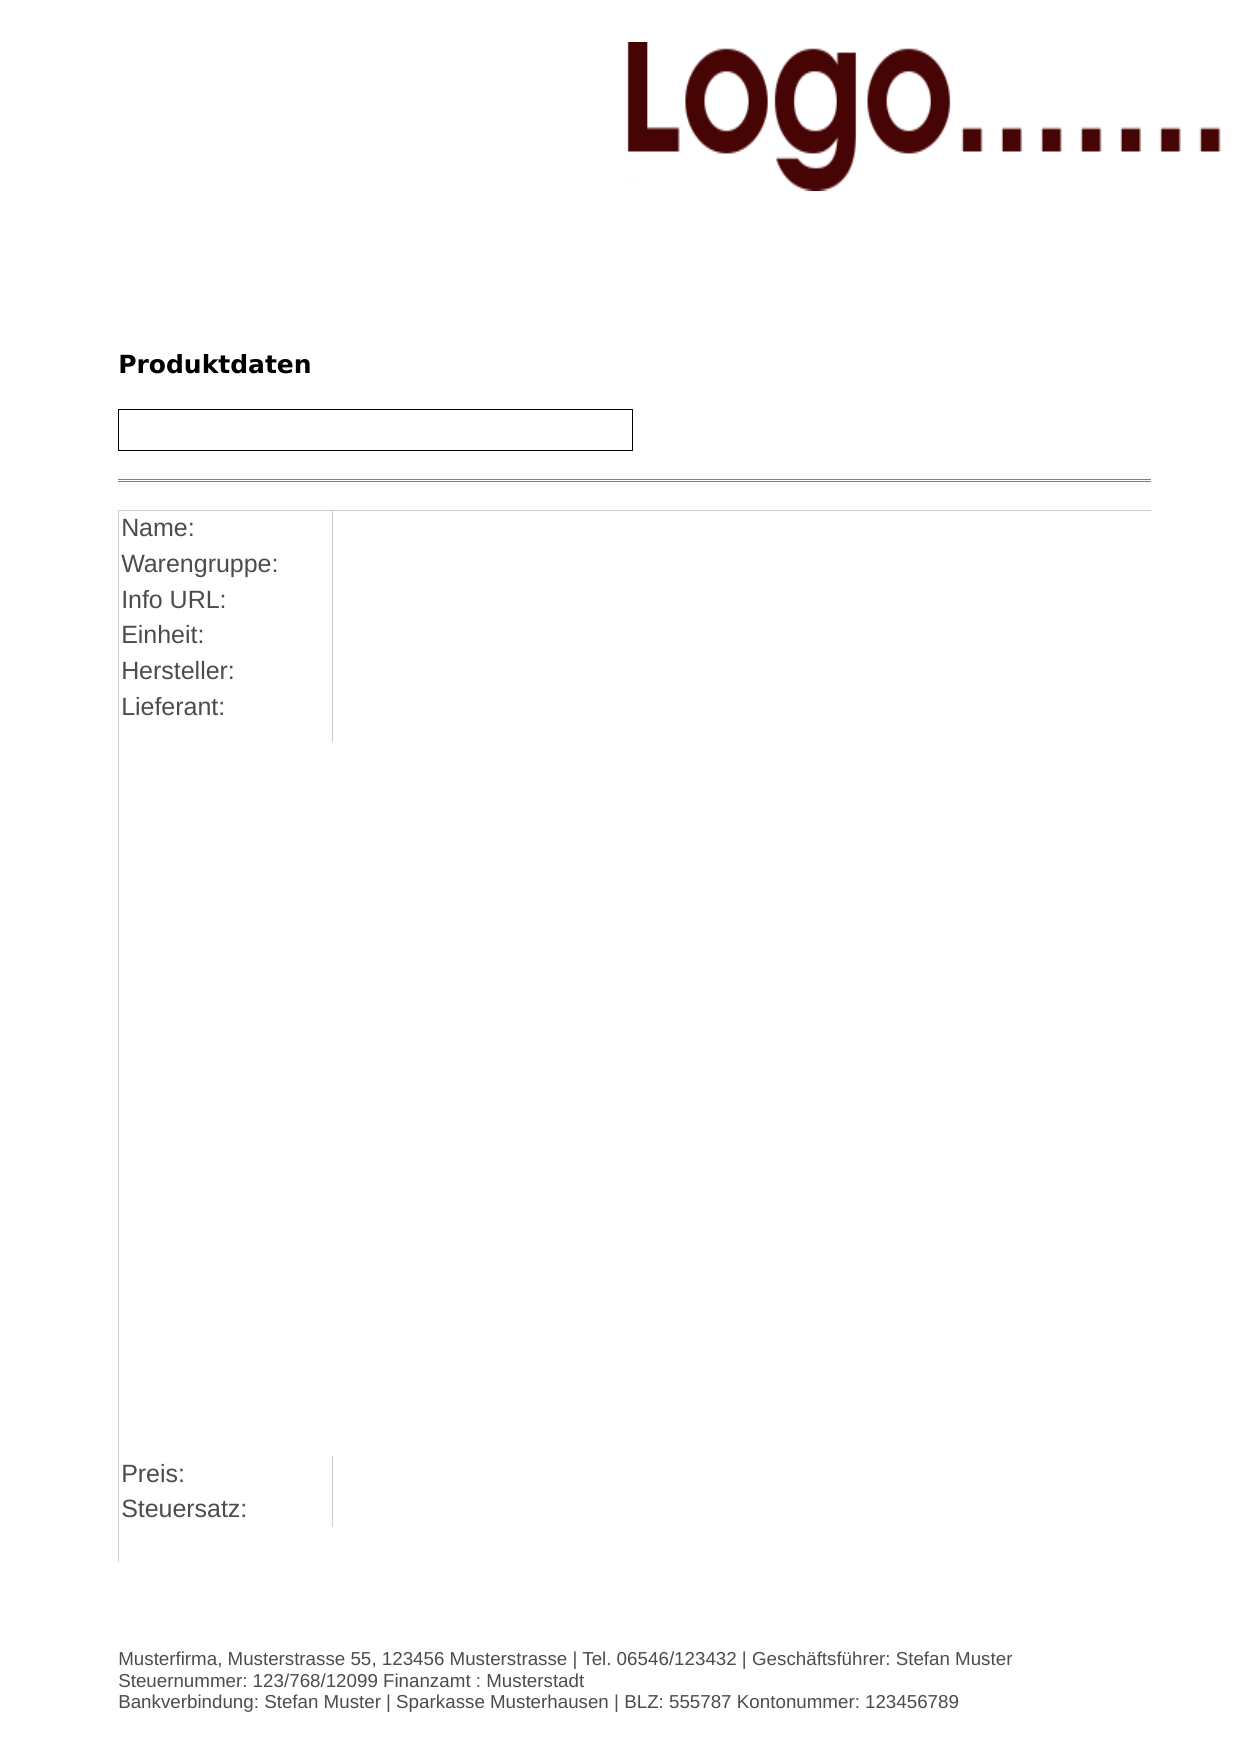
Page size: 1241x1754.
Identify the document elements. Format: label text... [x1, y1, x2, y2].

table_cell Preis: [119, 1456, 332, 1491]
table_cell [333, 511, 1151, 546]
table_cell [119, 1527, 1151, 1562]
table_header [118, 232, 1151, 252]
table_cell [333, 618, 1151, 653]
table_cell [333, 1491, 1151, 1527]
table_cell Lieferant: [119, 689, 332, 742]
table_cell Info URL: [119, 582, 332, 617]
table_cell [333, 582, 1151, 617]
table_cell [993, 252, 1151, 280]
table_cell [118, 482, 1151, 510]
table_cell [118, 252, 993, 280]
table_cell Einheit: [119, 618, 332, 653]
table_cell [118, 280, 993, 321]
table_cell Steuersatz: [119, 1491, 332, 1527]
table_cell [333, 546, 1151, 582]
table_cell Hersteller: [119, 653, 332, 689]
table_cell [332, 408, 1151, 450]
table_cell [119, 742, 1151, 776]
table_cell [118, 450, 1151, 479]
picture [621, 42, 1241, 191]
table_cell Warengruppe: [119, 546, 332, 582]
table_cell Produktdaten [118, 321, 1151, 408]
table_cell [333, 653, 1151, 689]
table_cell [333, 689, 1151, 742]
table_cell Name: [119, 511, 332, 546]
table_cell [333, 1456, 1151, 1491]
table_cell [119, 776, 1151, 1456]
